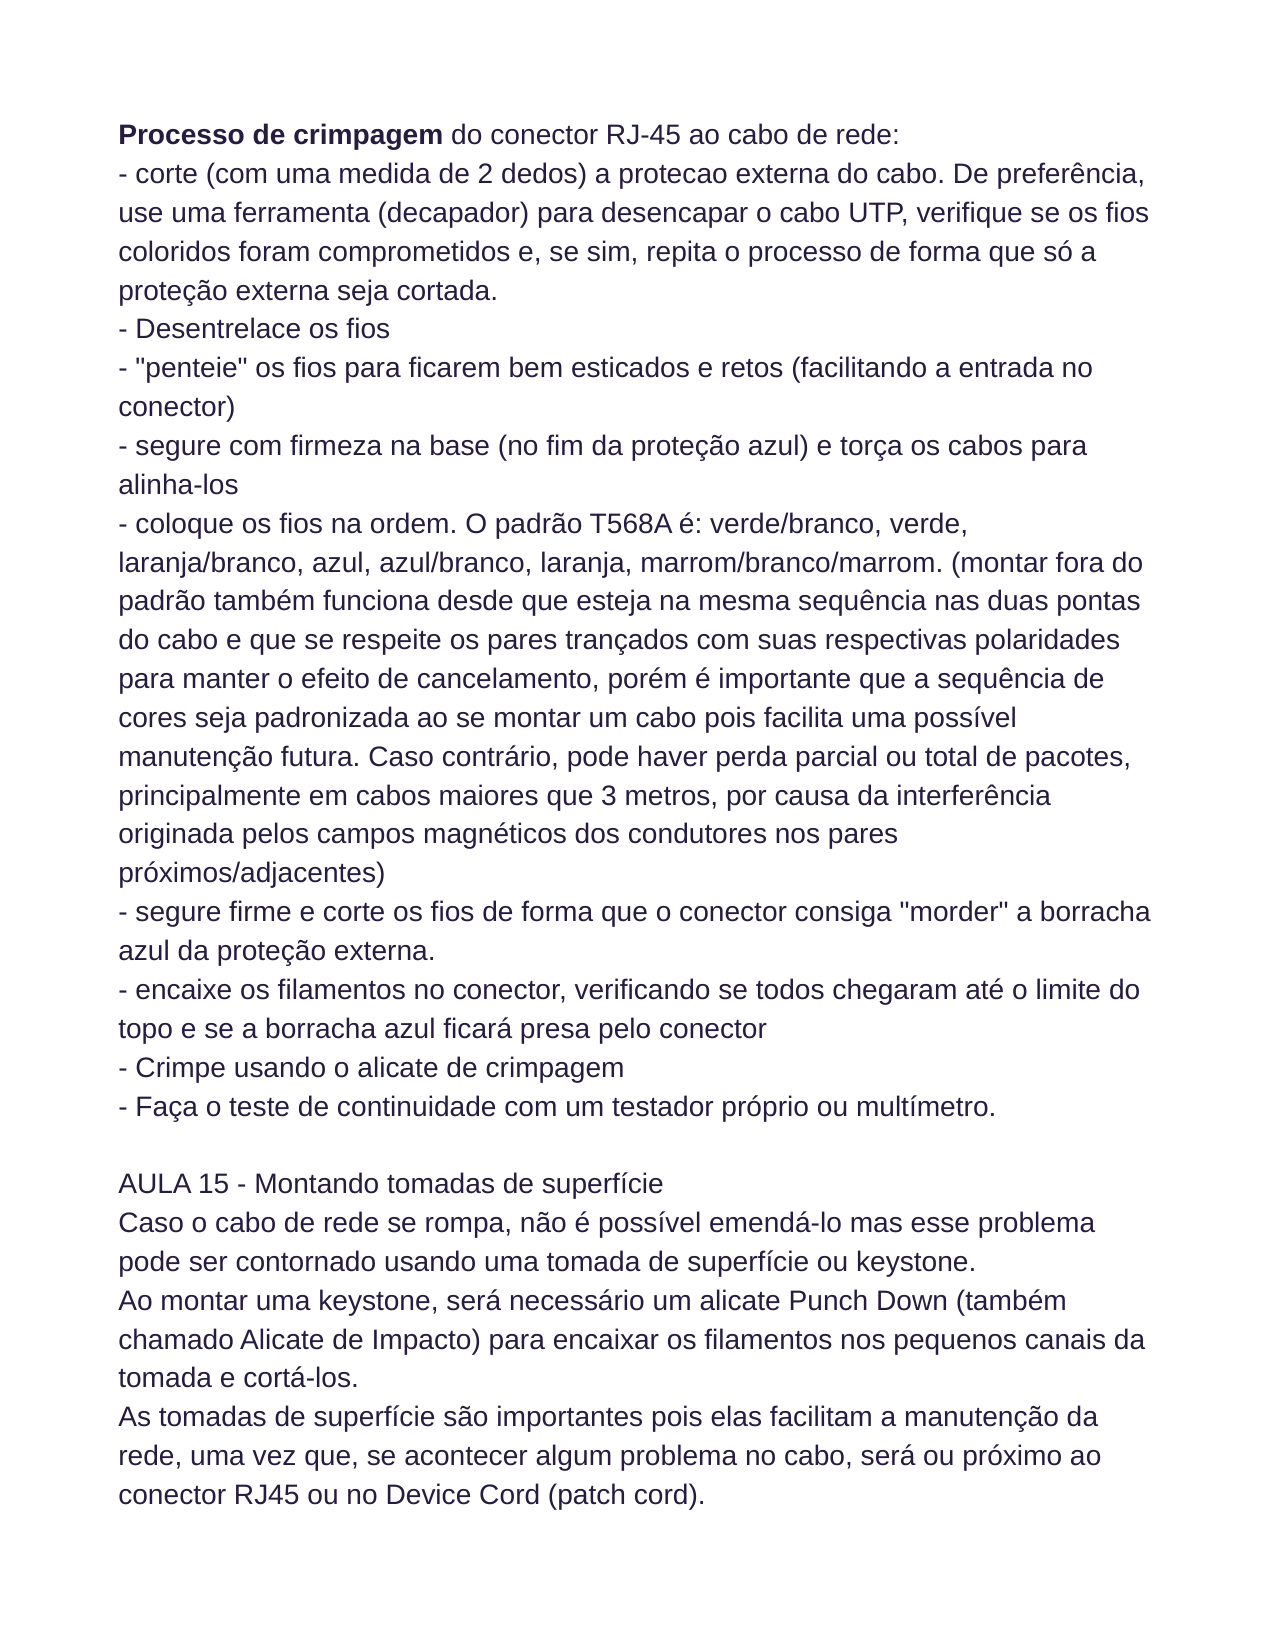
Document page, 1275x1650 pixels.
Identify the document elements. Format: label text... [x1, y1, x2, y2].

text Processo de crimpagem do conector RJ-45 ao cabo de rede: - corte (com uma medida de 2 dedos) a protecao externa do cabo. De preferência, use uma ferramenta (decapador) para desencapar o cabo UTP, verifique se os fios coloridos foram comprometidos e, se sim, repita o processo de forma que só a proteção externa seja cortada. - Desentrelace os fios - "penteie" os fios para ficarem bem esticados e retos (facilitando a entrada no conector) - segure com firmeza na base (no fim da proteção azul) e torça os cabos para alinha-los - coloque os fios na ordem. O padrão T568A é: verde/branco, verde, laranja/branco, azul, azul/branco, laranja, marrom/branco/marrom. (montar fora do padrão também funciona desde que esteja na mesma sequência nas duas pontas do cabo e que se respeite os pares trançados com suas respectivas polaridades para manter o efeito de cancelamento, porém é importante que a sequência de cores seja padronizada ao se montar um cabo pois facilita uma possível manutenção futura. Caso contrário, pode haver perda parcial ou total de pacotes, principalmente em cabos maiores que 3 metros, por causa da interferência originada pelos campos magnéticos dos condutores nos pares próximos/adjacentes) - segure firme e corte os fios de forma que o conector consiga "morder" a borracha azul da proteção externa. - encaixe os filamentos no conector, verificando se todos chegaram até o limite do topo e se a borracha azul ficará presa pelo conector - Crimpe usando o alicate de crimpagem - Faça o teste de continuidade com um testador próprio ou multímetro. AULA 15 - Montando tomadas de superfície Caso o cabo de rede se rompa, não é possível emendá-lo mas esse problema pode ser contornado usando uma tomada de superfície ou keystone. Ao montar uma keystone, será necessário um alicate Punch Down (também chamado Alicate de Impacto) para encaixar os filamentos nos pequenos canais da tomada e cortá-los. As tomadas de superfície são importantes pois elas facilitam a manutenção da rede, uma vez que, se acontecer algum problema no cabo, será ou próximo ao conector RJ45 ou no Device Cord (patch cord). [118, 118, 1157, 1510]
